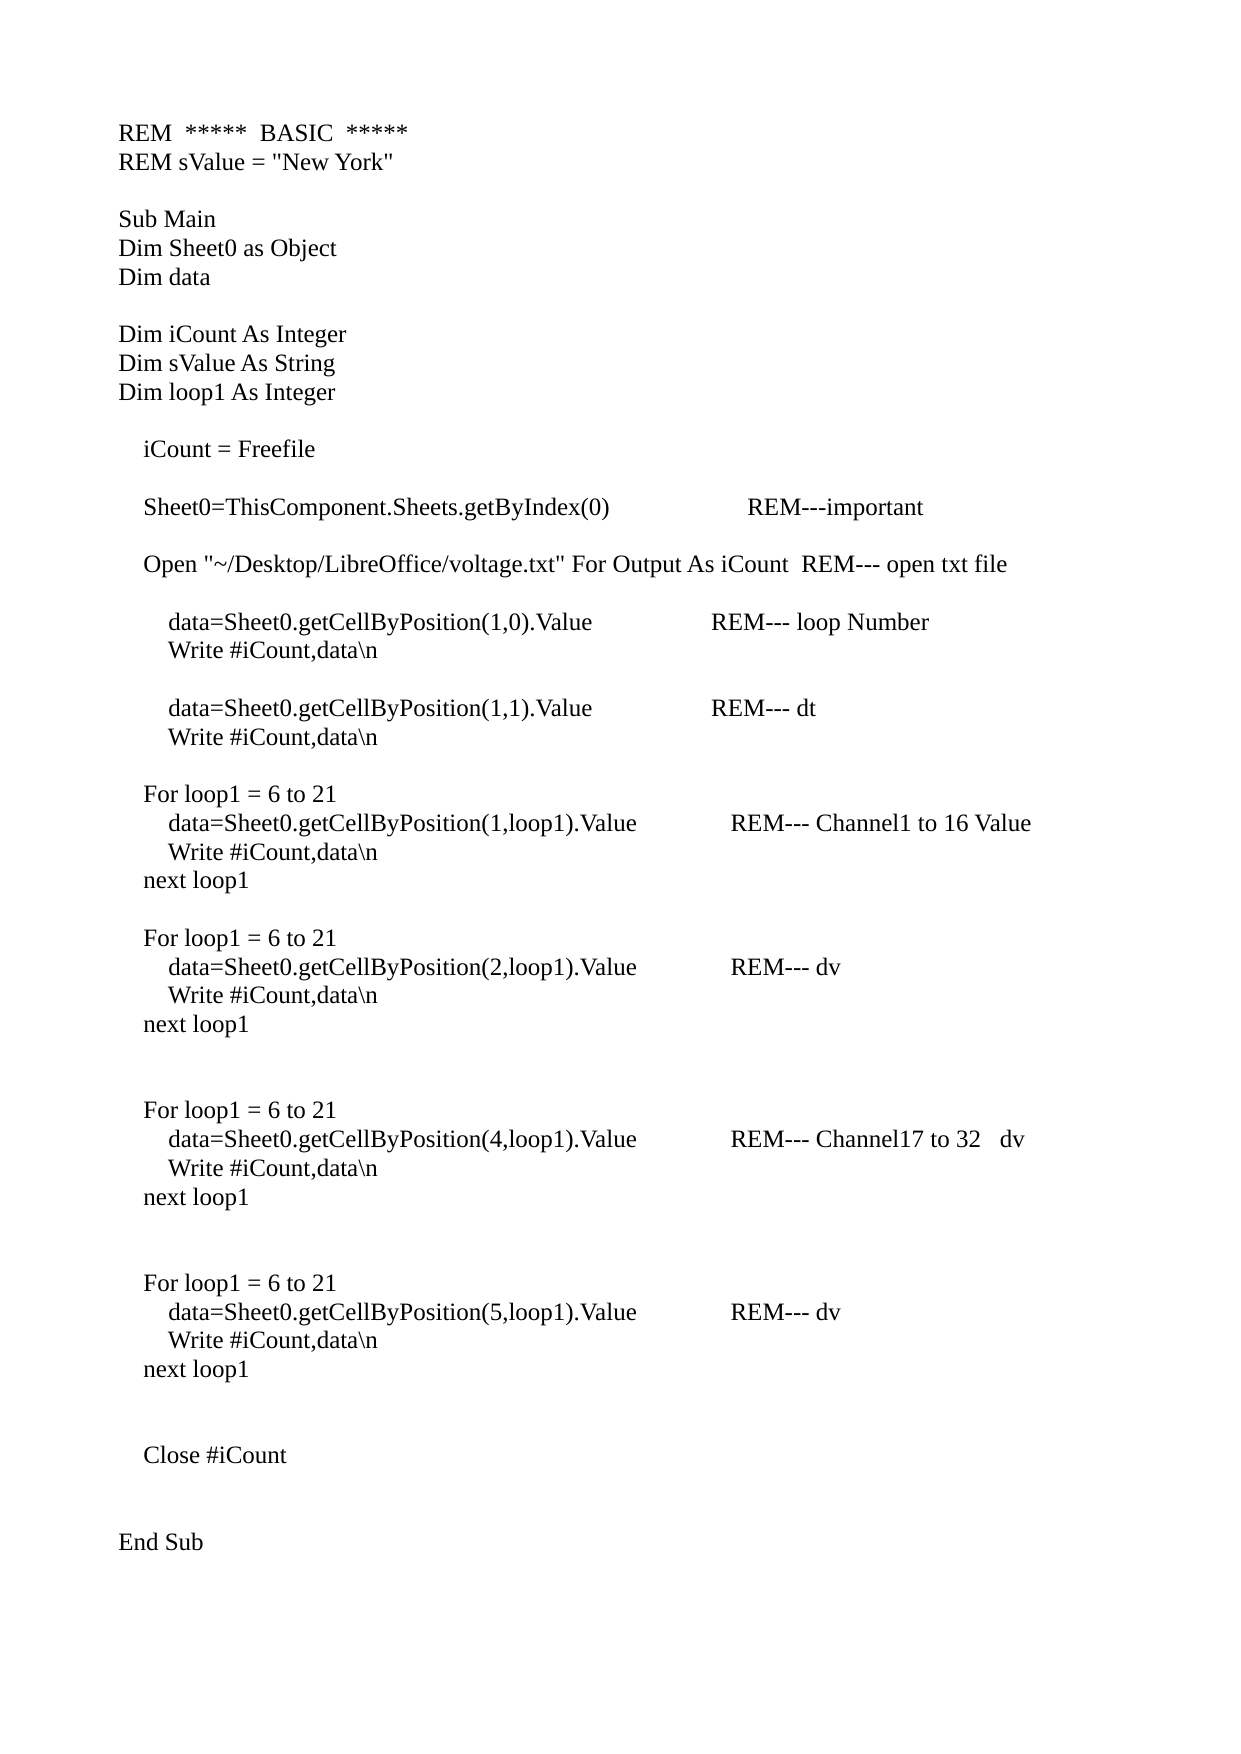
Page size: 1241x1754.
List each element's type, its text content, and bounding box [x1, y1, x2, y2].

text For loop1 = 6 to 21 [118, 1268, 1122, 1297]
text data=Sheet0.getCellByPosition(1,loop1).Value REM--- Channel1 to 16 Value [118, 808, 1122, 837]
text next loop1 [118, 1182, 1122, 1211]
text data=Sheet0.getCellByPosition(2,loop1).Value REM--- dv [118, 952, 1122, 981]
text Dim loop1 As Integer [118, 377, 1122, 406]
text Dim iCount As Integer [118, 319, 1122, 348]
text data=Sheet0.getCellByPosition(1,0).Value REM--- loop Number [118, 607, 1122, 636]
text Dim Sheet0 as Object [118, 233, 1122, 262]
text next loop1 [118, 1009, 1122, 1038]
text Write #iCount,data\n [118, 1326, 1122, 1354]
text REM sValue = "New York" [118, 147, 1122, 176]
text For loop1 = 6 to 21 [118, 923, 1122, 952]
text Sheet0=ThisComponent.Sheets.getByIndex(0) REM---important [118, 492, 1122, 521]
text next loop1 [118, 1354, 1122, 1383]
text For loop1 = 6 to 21 [118, 779, 1122, 808]
text End Sub [118, 1527, 1122, 1556]
text Write #iCount,data\n [118, 1153, 1122, 1182]
text Write #iCount,data\n [118, 722, 1122, 751]
text Dim data [118, 262, 1122, 291]
text REM ***** BASIC ***** [118, 118, 1122, 147]
text Sub Main [118, 204, 1122, 233]
text For loop1 = 6 to 21 [118, 1096, 1122, 1124]
text next loop1 [118, 866, 1122, 894]
text data=Sheet0.getCellByPosition(4,loop1).Value REM--- Channel17 to 32 dv [118, 1124, 1122, 1153]
text Open "~/Desktop/LibreOffice/voltage.txt" For Output As iCount REM--- open txt file [118, 549, 1122, 578]
text Dim sValue As String [118, 348, 1122, 377]
text Write #iCount,data\n [118, 837, 1122, 866]
text Write #iCount,data\n [118, 981, 1122, 1009]
text iCount = Freefile [118, 434, 1122, 463]
text data=Sheet0.getCellByPosition(1,1).Value REM--- dt [118, 693, 1122, 722]
text Write #iCount,data\n [118, 636, 1122, 664]
text Close #iCount [118, 1441, 1122, 1469]
text data=Sheet0.getCellByPosition(5,loop1).Value REM--- dv [118, 1297, 1122, 1326]
